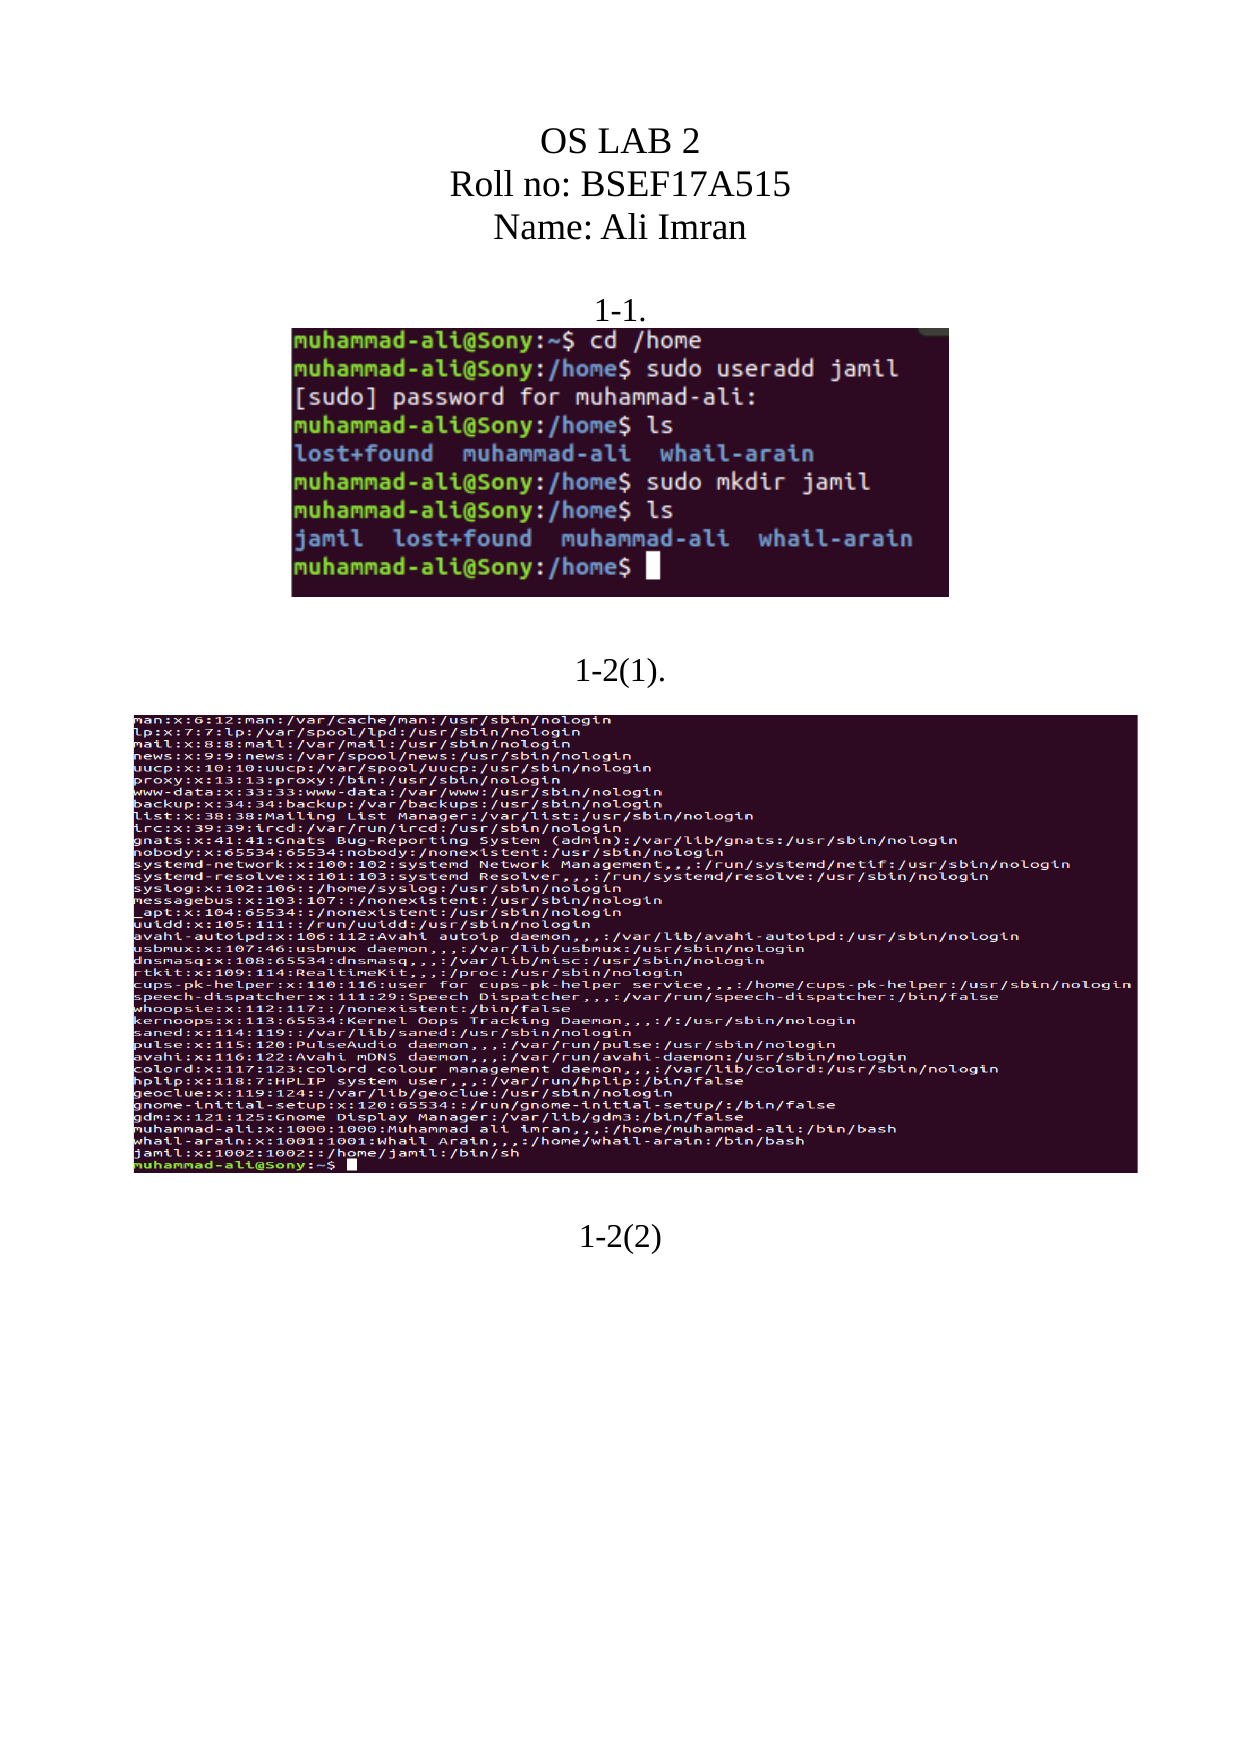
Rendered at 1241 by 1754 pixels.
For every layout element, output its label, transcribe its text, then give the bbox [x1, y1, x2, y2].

picture [291, 328, 949, 597]
text OS LAB 2 [118, 118, 1122, 161]
text 1-2(1). [118, 650, 1122, 688]
text Roll no: BSEF17A515 Name: Ali Imran 1-1. [118, 161, 1122, 329]
picture [133, 715, 1138, 1173]
text 1-2(2) [118, 1216, 1122, 1254]
